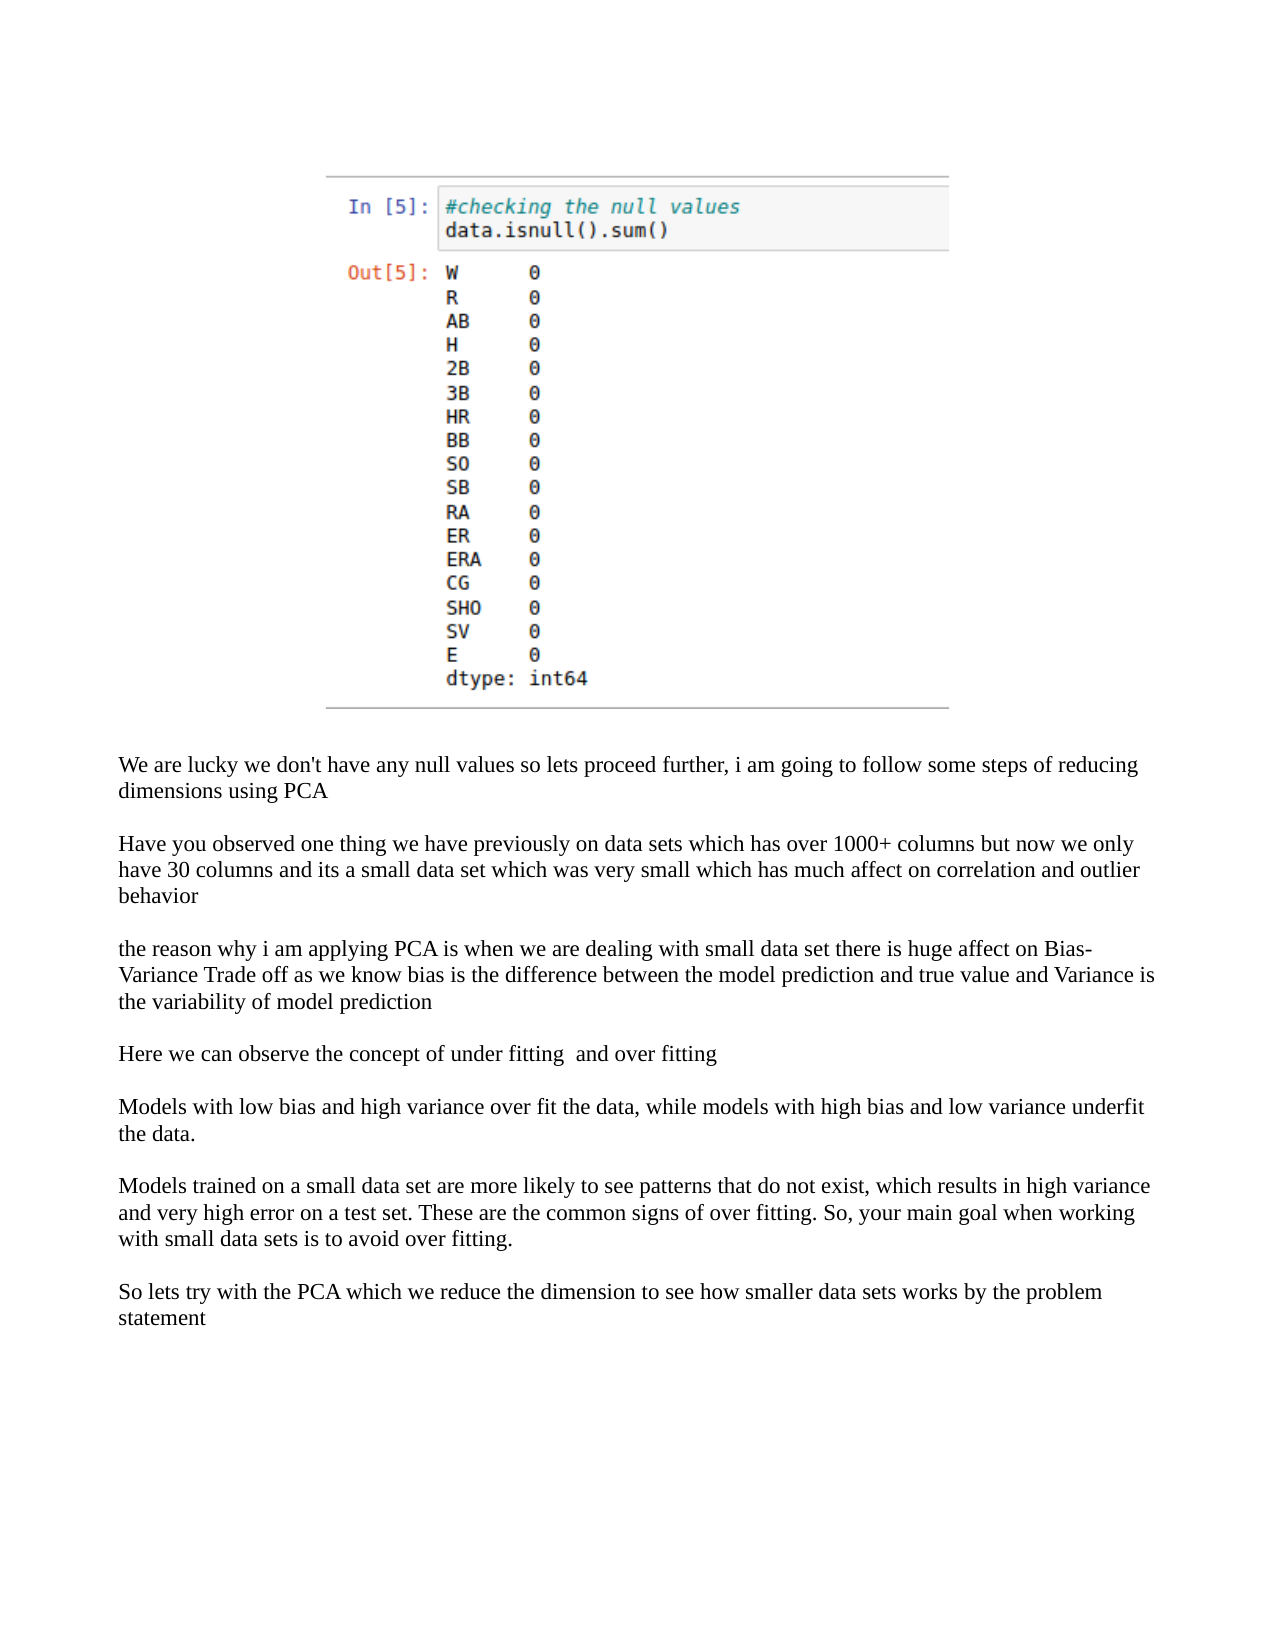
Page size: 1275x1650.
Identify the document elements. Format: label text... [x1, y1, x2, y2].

text the reason why i am applying PCA is when we are dealing with small data set there is huge affect on Bias-Variance Trade off as we know bias is the difference between the model prediction and true value and Variance is the variability of model prediction [118, 935, 1157, 1014]
text Here we can observe the concept of under fitting and over fitting [118, 1041, 1157, 1067]
text Models trained on a small data set are more likely to see patterns that do not exist, which results in high variance and very high error on a test set. These are the common signs of over fitting. So, your main goal when working with small data sets is to avoid over fitting. [118, 1172, 1157, 1251]
text Have you observed one thing we have previously on data sets which has over 1000+ columns but now we only have 30 columns and its a small data set which was very small which has much affect on correlation and outlier behavior [118, 830, 1157, 909]
text We are lucky we don't have any null values so lets proceed further, i am going to follow some steps of reducing dimensions using PCA [118, 751, 1157, 803]
text So lets try with the PCA which we reduce the dimension to see how smaller data sets works by the problem statement [118, 1278, 1157, 1330]
picture [325, 170, 950, 709]
text Models with low bias and high variance over fit the data, while models with high bias and low variance underfit the data. [118, 1093, 1157, 1146]
